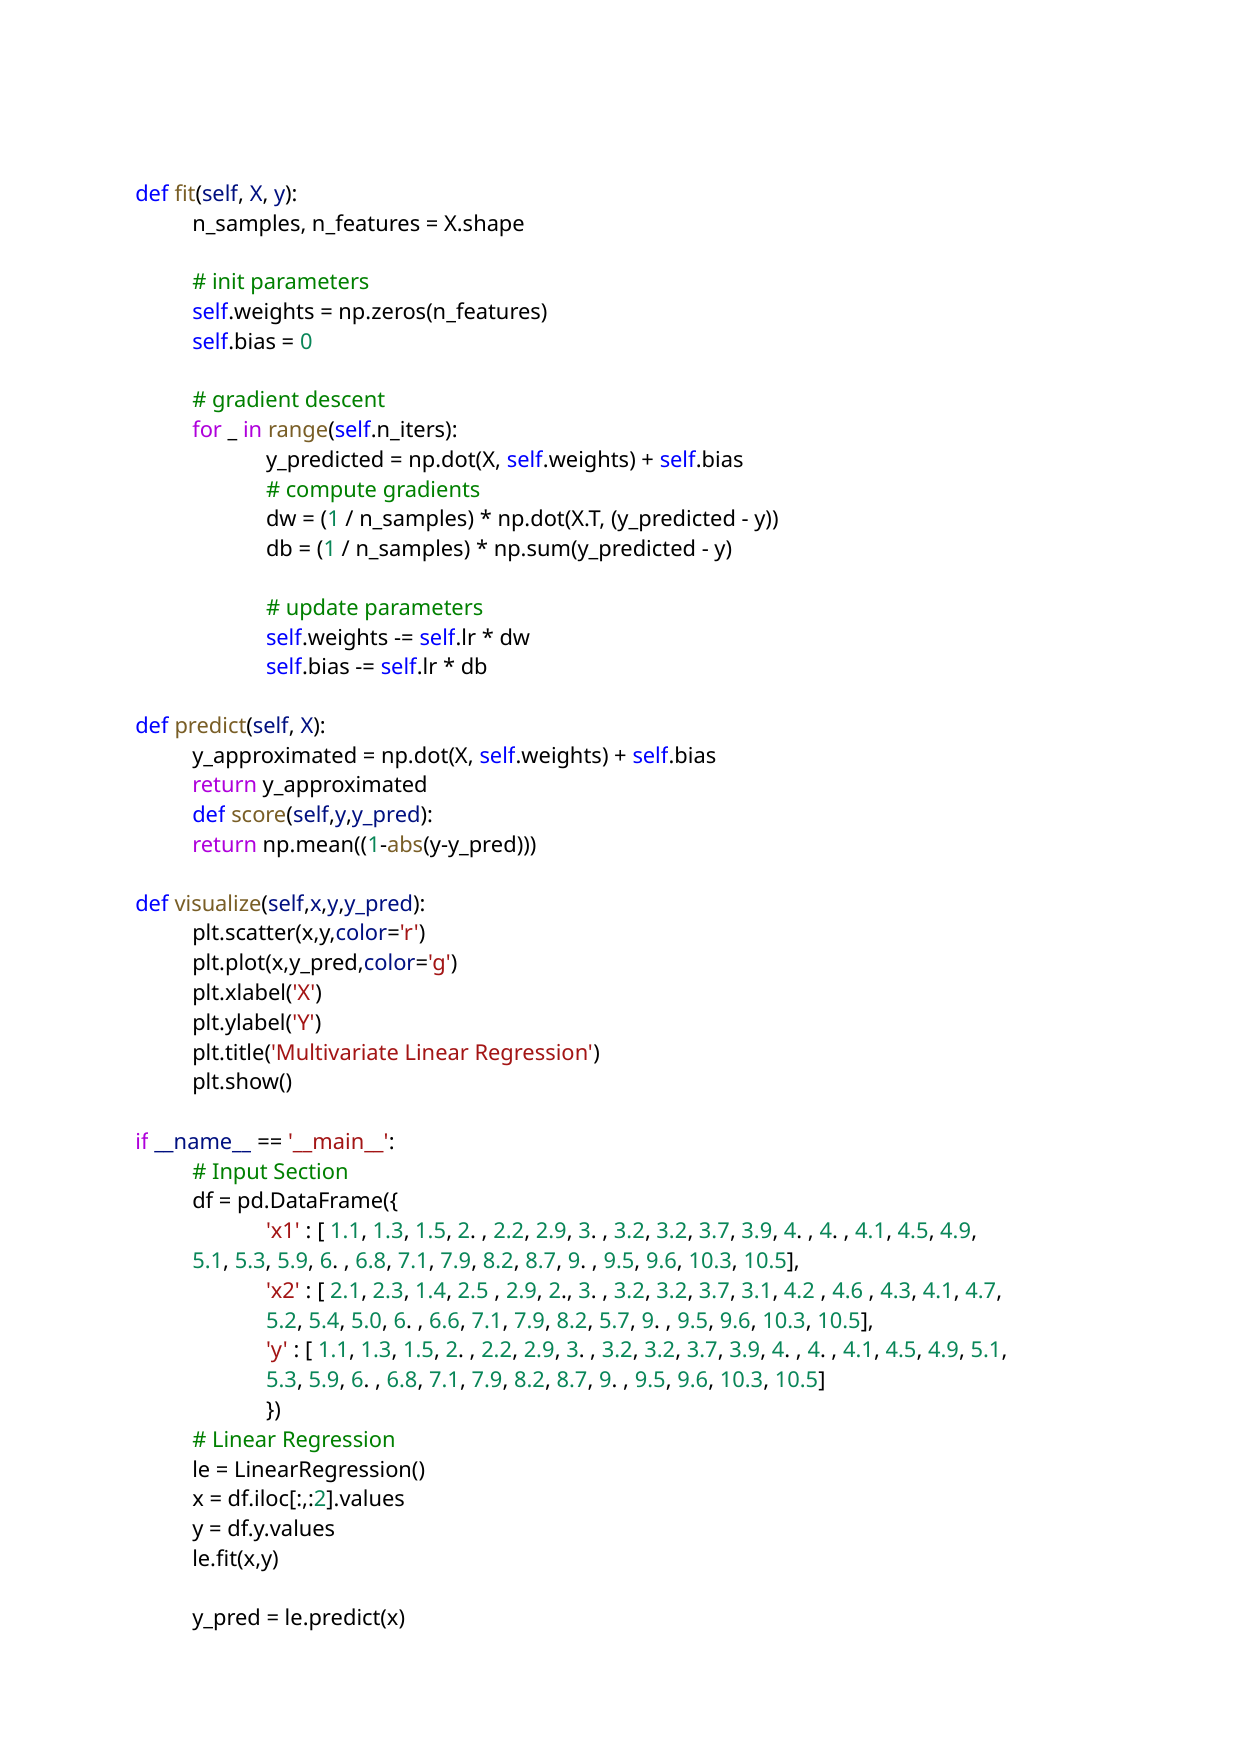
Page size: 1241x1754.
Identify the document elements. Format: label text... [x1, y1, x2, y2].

text plt.title('Multivariate Linear Regression') [118, 1036, 1122, 1066]
text def fit(self, X, y): [118, 178, 1122, 207]
text y_predicted = np.dot(X, self.weights) + self.bias [118, 444, 1122, 473]
text return np.mean((1-abs(y-y_pred))) [118, 829, 1122, 859]
text plt.plot(x,y_pred,color='g') [118, 947, 1122, 977]
text def predict(self, X): [118, 710, 1122, 739]
text plt.show() [118, 1066, 1122, 1096]
text y_pred = le.predict(x) [118, 1601, 1122, 1631]
text dw = (1 / n_samples) * np.dot(X.T, (y_predicted - y)) [118, 503, 1122, 533]
text def score(self,y,y_pred): [118, 799, 1122, 829]
text plt.xlabel('X') [118, 977, 1122, 1007]
text self.bias -= self.lr * db [118, 651, 1122, 681]
text n_samples, n_features = X.shape [118, 207, 1122, 237]
text def visualize(self,x,y,y_pred): [118, 887, 1122, 917]
text db = (1 / n_samples) * np.sum(y_predicted - y) [118, 533, 1122, 563]
text le = LinearRegression() [118, 1453, 1122, 1483]
text 'x2' : [ 2.1, 2.3, 1.4, 2.5 , 2.9, 2., 3. , 3.2, 3.2, 3.7, 3.1, 4.2 , 4.6 , 4.3, 4.1, 4.7, 5.2, 5.4, 5.0, 6. , 6.6, 7.1, 7.9, 8.2, 5.7, 9. , 9.5, 9.6, 10.3, 10.5], [118, 1275, 1122, 1334]
text self.weights -= self.lr * dw [118, 621, 1122, 651]
text for _ in range(self.n_iters): [118, 414, 1122, 444]
text y = df.y.values [118, 1513, 1122, 1543]
text 'x1' : [ 1.1, 1.3, 1.5, 2. , 2.2, 2.9, 3. , 3.2, 3.2, 3.7, 3.9, 4. , 4. , 4.1, 4.5, 4.9, 5.1, 5.3, 5.9, 6. , 6.8, 7.1, 7.9, 8.2, 8.7, 9. , 9.5, 9.6, 10.3, 10.5], [118, 1215, 1122, 1275]
text if __name__ == '__main__': [118, 1126, 1122, 1156]
text le.fit(x,y) [118, 1543, 1122, 1573]
text # gradient descent [118, 384, 1122, 414]
text df = pd.DataFrame({ [118, 1185, 1122, 1215]
text }) [118, 1394, 1122, 1424]
text return y_approximated [118, 769, 1122, 799]
text plt.ylabel('Y') [118, 1007, 1122, 1036]
text # init parameters [118, 266, 1122, 296]
text self.weights = np.zeros(n_features) [118, 296, 1122, 326]
text # Linear Regression [118, 1424, 1122, 1453]
text plt.scatter(x,y,color='r') [118, 917, 1122, 947]
text x = df.iloc[:,:2].values [118, 1483, 1122, 1513]
text y_approximated = np.dot(X, self.weights) + self.bias [118, 739, 1122, 769]
text # Input Section [118, 1156, 1122, 1185]
text # compute gradients [118, 473, 1122, 503]
text self.bias = 0 [118, 326, 1122, 355]
text 'y' : [ 1.1, 1.3, 1.5, 2. , 2.2, 2.9, 3. , 3.2, 3.2, 3.7, 3.9, 4. , 4. , 4.1, 4.5, 4.9, 5.1, 5.3, 5.9, 6. , 6.8, 7.1, 7.9, 8.2, 8.7, 9. , 9.5, 9.6, 10.3, 10.5] [118, 1334, 1122, 1394]
text # update parameters [118, 592, 1122, 621]
